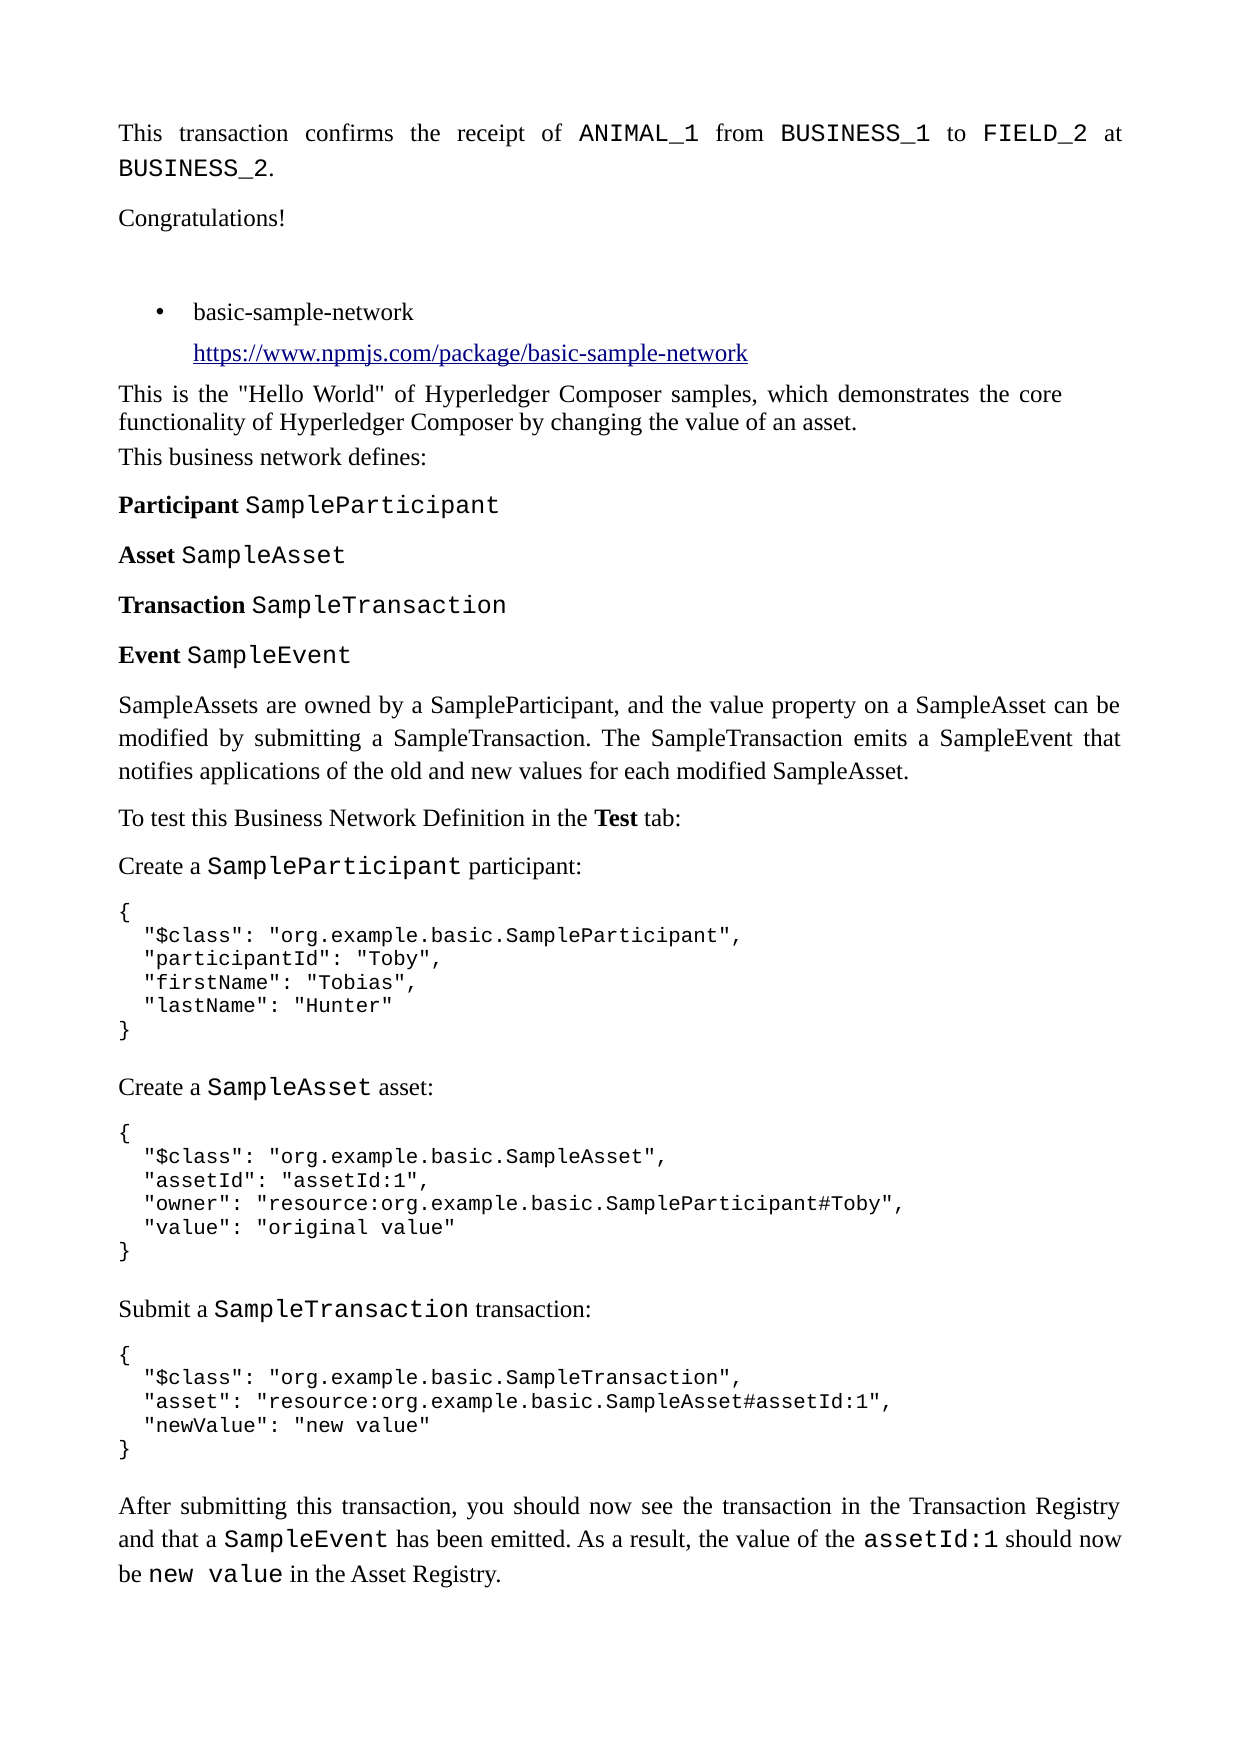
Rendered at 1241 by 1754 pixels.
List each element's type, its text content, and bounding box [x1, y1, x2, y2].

text "$class": "org.example.basic.SampleTransaction", [118, 1367, 1122, 1391]
text Submit a SampleTransaction transaction: [118, 1294, 1122, 1324]
text Event SampleEvent [118, 640, 1122, 671]
text Congratulations! [118, 203, 1122, 232]
text } [118, 1241, 1122, 1264]
text "firstName": "Tobias", [118, 972, 1122, 996]
text "value": "original value" [118, 1217, 1122, 1241]
text This transaction confirms the receipt of ANIMAL_1 from BUSINESS_1 to FIELD_2 at BUSINESS_2. [118, 118, 1122, 184]
text Create a SampleAsset asset: [118, 1072, 1122, 1103]
text "lastName": "Hunter" [118, 996, 1122, 1019]
text } [118, 1438, 1122, 1462]
text "owner": "resource:org.example.basic.SampleParticipant#Toby", [118, 1193, 1122, 1217]
text } [118, 1019, 1122, 1043]
text "asset": "resource:org.example.basic.SampleAsset#assetId:1", [118, 1391, 1122, 1414]
text "participantId": "Toby", [118, 948, 1122, 972]
text This is the "Hello World" of Hyperledger Composer samples, which demonstrates the core functionality of Hyperledger Composer by changing the value of an asset. [118, 379, 1063, 436]
text After submitting this transaction, you should now see the transaction in the Transaction Registry and that a SampleEvent has been emitted. As a result, the value of the assetId:1 should now be new value in the Asset Registry. [118, 1491, 1122, 1590]
text "$class": "org.example.basic.SampleParticipant", [118, 924, 1122, 948]
text { [118, 901, 1122, 924]
text { [118, 1344, 1122, 1367]
text Participant SampleParticipant [118, 490, 1122, 521]
text SampleAssets are owned by a SampleParticipant, and the value property on a SampleAsset can be modified by submitting a SampleTransaction. The SampleTransaction emits a SampleEvent that notifies applications of the old and new values for each modified SampleAsset. [118, 690, 1122, 784]
text Asset SampleAsset [118, 540, 1122, 571]
text This business network defines: [118, 442, 1122, 471]
list basic-sample-network [156, 297, 1122, 326]
text Transaction SampleTransaction [118, 590, 1122, 621]
list https://www.npmjs.com/package/basic-sample-network [156, 338, 1122, 367]
text To test this Business Network Definition in the Test tab: [118, 803, 1122, 832]
text "assetId": "assetId:1", [118, 1169, 1122, 1193]
text { [118, 1122, 1122, 1146]
text Create a SampleParticipant participant: [118, 851, 1122, 882]
text "$class": "org.example.basic.SampleAsset", [118, 1146, 1122, 1169]
text "newValue": "new value" [118, 1414, 1122, 1438]
